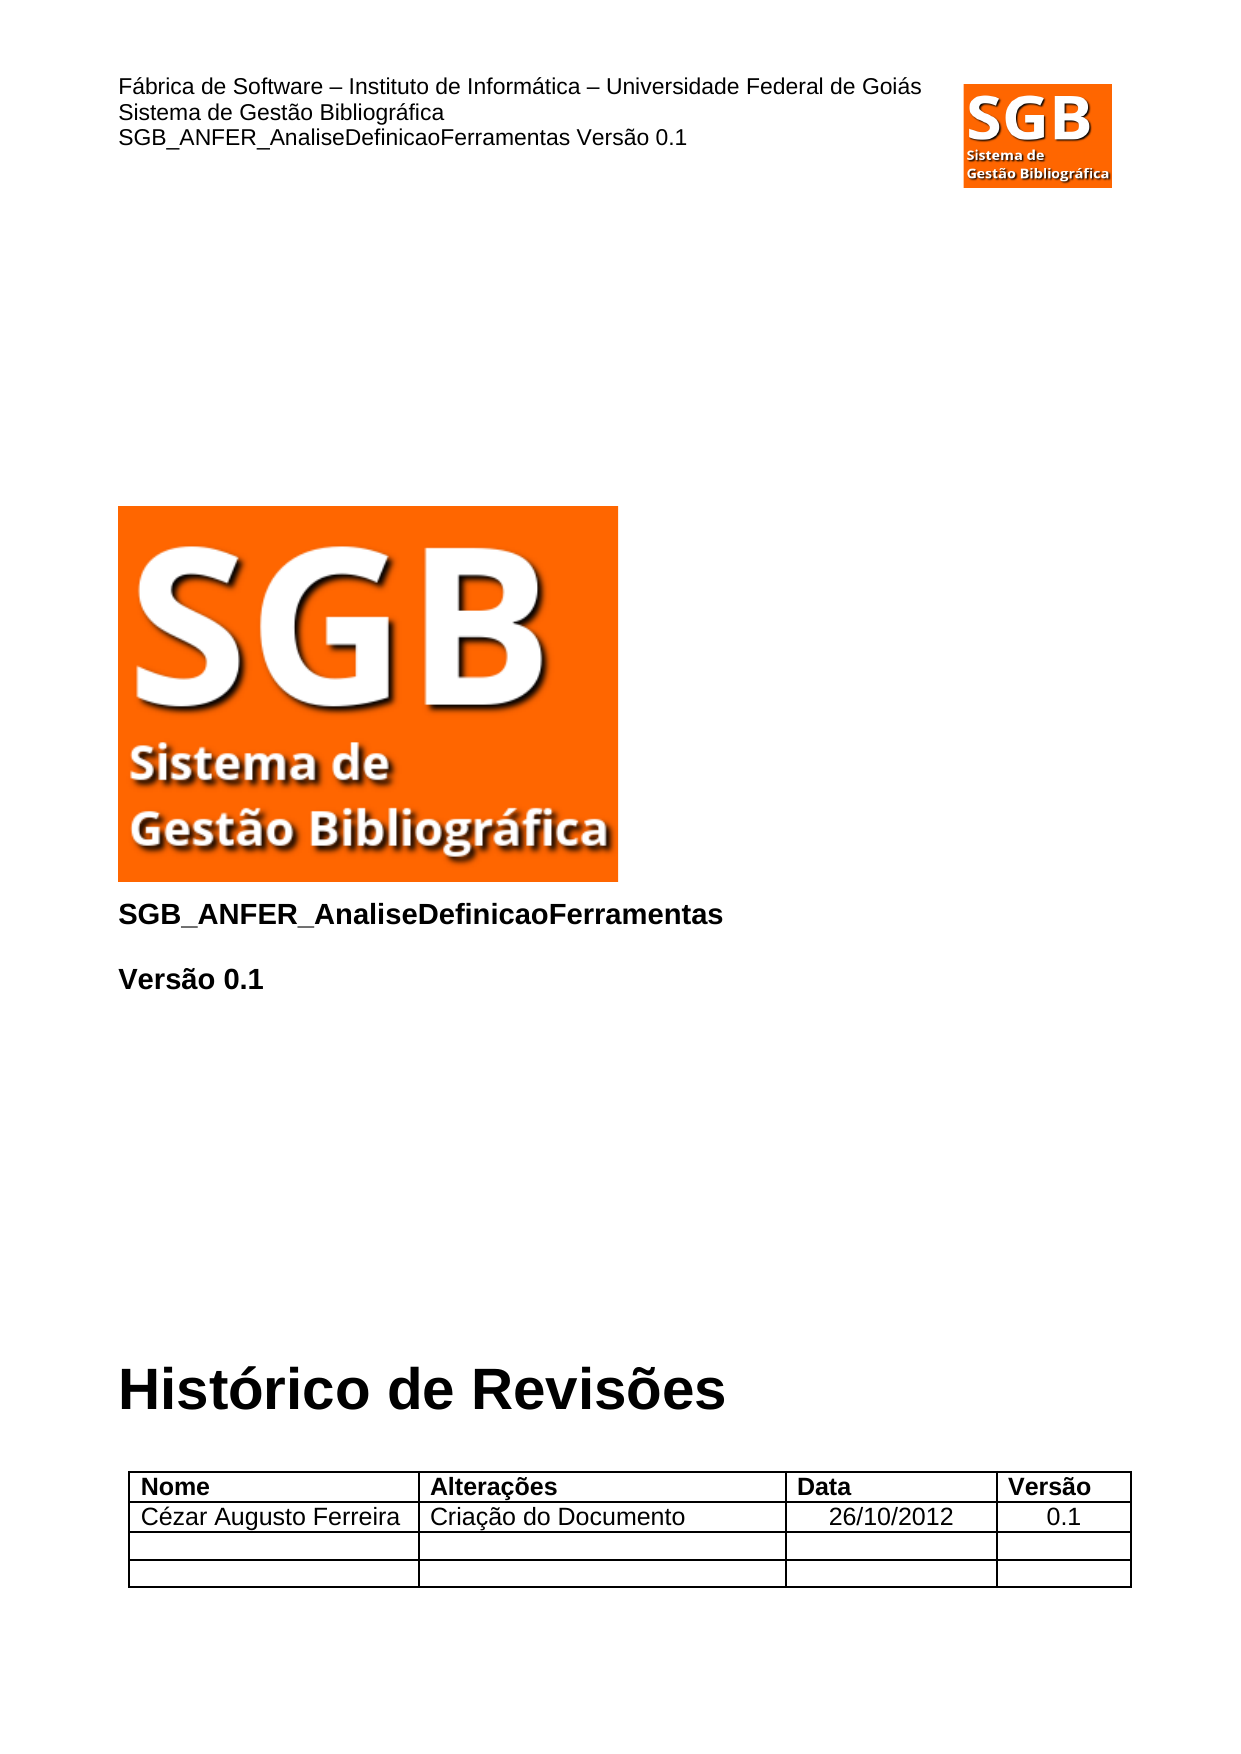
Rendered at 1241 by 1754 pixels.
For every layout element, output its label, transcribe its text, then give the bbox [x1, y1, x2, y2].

table_cell Criação do Documento [420, 1503, 785, 1531]
table_cell 0.1 [998, 1503, 1130, 1531]
table_header Data [787, 1473, 996, 1501]
text Versão 0.1 [118, 963, 1122, 996]
table_cell [787, 1533, 996, 1558]
table_header Versão [998, 1473, 1130, 1501]
table_cell Cézar Augusto Ferreira [130, 1503, 418, 1531]
table_cell [420, 1561, 785, 1586]
picture [118, 506, 619, 882]
table_cell [998, 1533, 1130, 1558]
table_cell [420, 1533, 785, 1558]
table_cell 26/10/2012 [787, 1503, 996, 1531]
text SGB_ANFER_AnaliseDefinicaoFerramentas [118, 856, 1122, 930]
table_cell [130, 1561, 418, 1586]
picture [963, 84, 1112, 188]
table_cell [998, 1561, 1130, 1586]
table_header Nome [130, 1473, 418, 1501]
text Histórico de Revisões [118, 1356, 1122, 1421]
table_cell [787, 1561, 996, 1586]
table_cell [130, 1533, 418, 1558]
table_header Alterações [420, 1473, 785, 1501]
